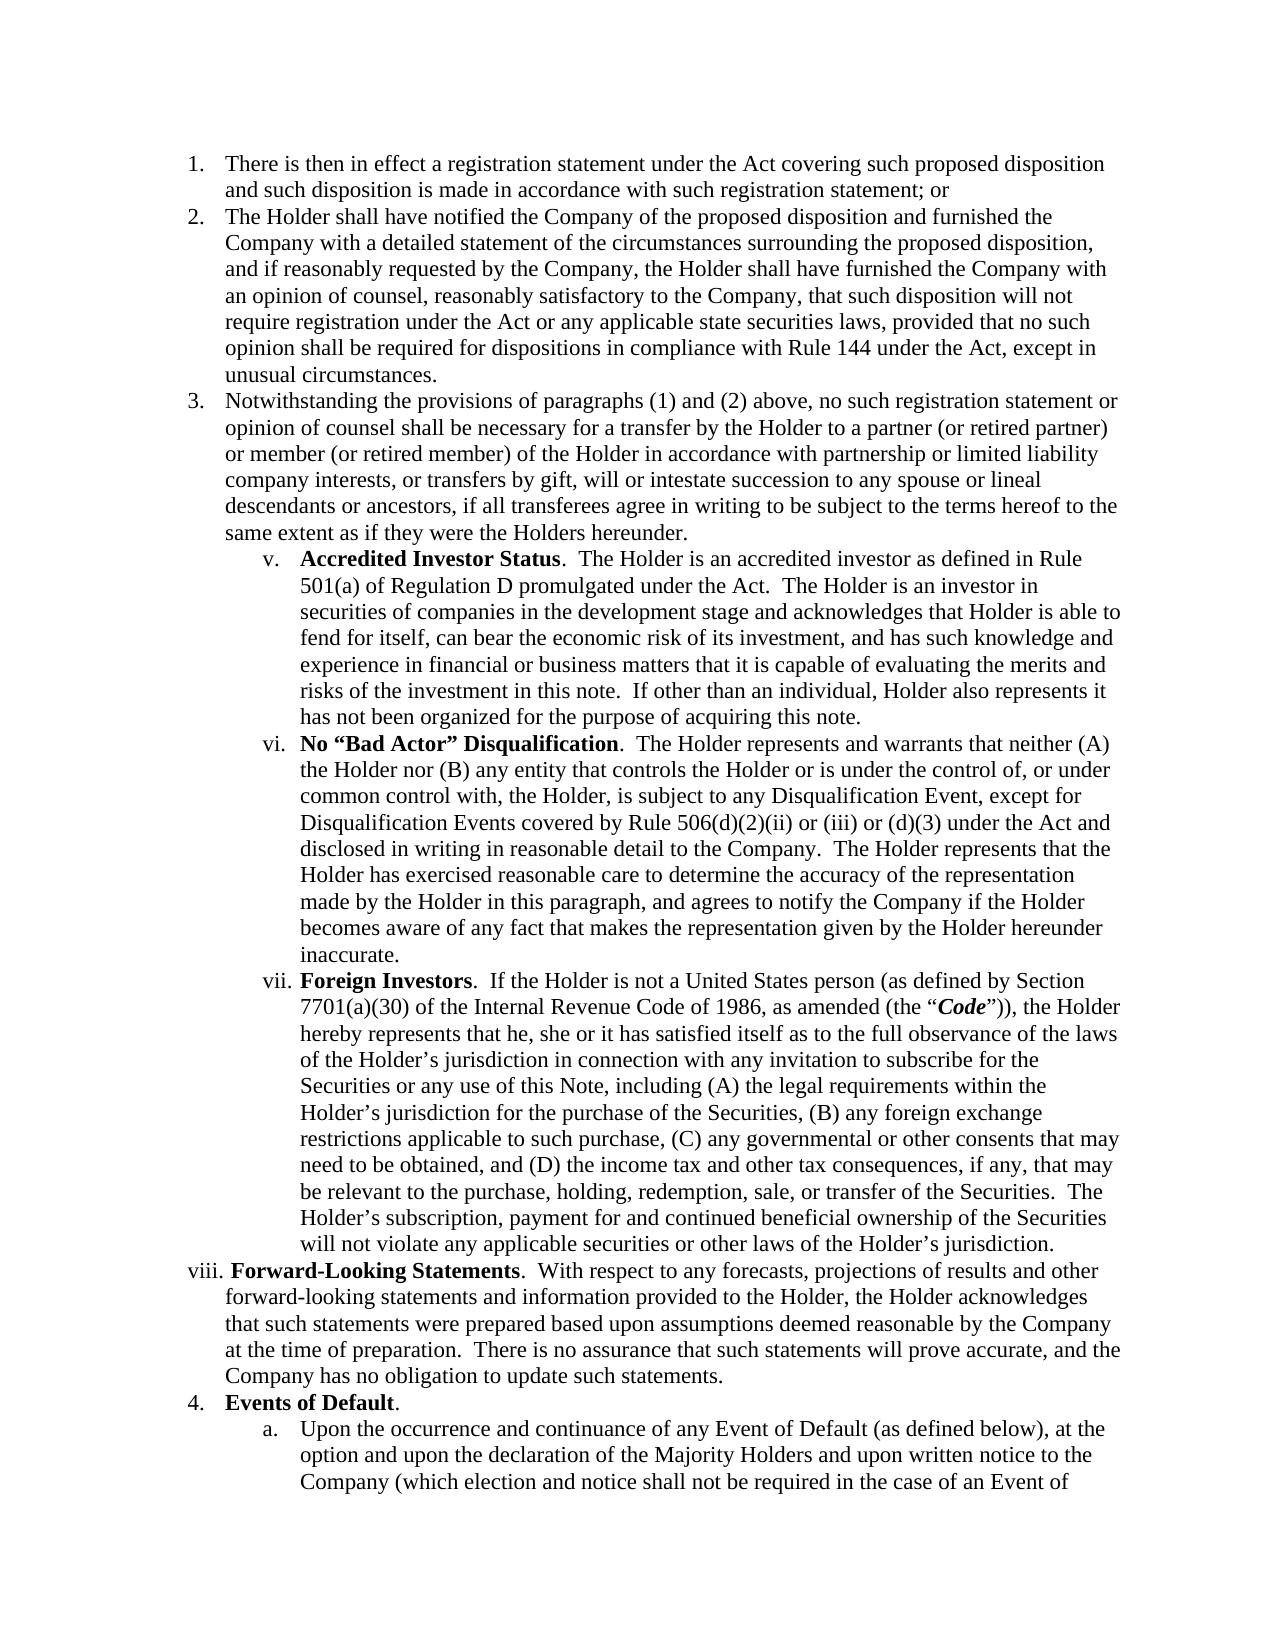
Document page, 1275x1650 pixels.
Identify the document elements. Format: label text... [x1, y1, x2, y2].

list Notwithstanding the provisions of paragraphs (1) and (2) above, no such registration statement or opinion of counsel shall be necessary for a transfer by the Holder to a partner (or retired partner) or member (or retired member) of the Holder in accordance with partnership or limited liability company interests, or transfers by gift, will or intestate succession to any spouse or lineal descendants or ancestors, if all transferees agree in writing to be subject to the terms hereof to the same extent as if they were the Holders hereunder. [187, 387, 1125, 545]
list Events of Default. [187, 1389, 1125, 1415]
list Upon the occurrence and continuance of any Event of Default (as defined below), at the option and upon the declaration of the Majority Holders and upon written notice to the Company (which election and notice shall not be required in the case of an Event of [262, 1415, 1125, 1494]
list Forward-Looking Statements. With respect to any forecasts, projections of results and other forward-looking statements and information provided to the Holder, the Holder acknowledges that such statements were prepared based upon assumptions deemed reasonable by the Company at the time of preparation. There is no assurance that such statements will prove accurate, and the Company has no obligation to update such statements. [187, 1257, 1125, 1389]
list Accredited Investor Status. The Holder is an accredited investor as defined in Rule 501(a) of Regulation D promulgated under the Act. The Holder is an investor in securities of companies in the development stage and acknowledges that Holder is able to fend for itself, can bear the economic risk of its investment, and has such knowledge and experience in financial or business matters that it is capable of evaluating the merits and risks of the investment in this note. If other than an individual, Holder also represents it has not been organized for the purpose of acquiring this note. [262, 545, 1125, 730]
list There is then in effect a registration statement under the Act covering such proposed disposition and such disposition is made in accordance with such registration statement; or [187, 150, 1125, 203]
list No “Bad Actor” Disqualification. The Holder represents and warrants that neither (A) the Holder nor (B) any entity that controls the Holder or is under the control of, or under common control with, the Holder, is subject to any Disqualification Event, except for Disqualification Events covered by Rule 506(d)(2)(ii) or (iii) or (d)(3) under the Act and disclosed in writing in reasonable detail to the Company. The Holder represents that the Holder has exercised reasonable care to determine the accuracy of the representation made by the Holder in this paragraph, and agrees to notify the Company if the Holder becomes aware of any fact that makes the representation given by the Holder hereunder inaccurate. [262, 730, 1125, 967]
list The Holder shall have notified the Company of the proposed disposition and furnished the Company with a detailed statement of the circumstances surrounding the proposed disposition, and if reasonably requested by the Company, the Holder shall have furnished the Company with an opinion of counsel, reasonably satisfactory to the Company, that such disposition will not require registration under the Act or any applicable state securities laws, provided that no such opinion shall be required for dispositions in compliance with Rule 144 under the Act, except in unusual circumstances. [187, 203, 1125, 387]
list Foreign Investors. If the Holder is not a United States person (as defined by Section 7701(a)(30) of the Internal Revenue Code of 1986, as amended (the “Code”)), the Holder hereby represents that he, she or it has satisfied itself as to the full observance of the laws of the Holder’s jurisdiction in connection with any invitation to subscribe for the Securities or any use of this Note, including (A) the legal requirements within the Holder’s jurisdiction for the purchase of the Securities, (B) any foreign exchange restrictions applicable to such purchase, (C) any governmental or other consents that may need to be obtained, and (D) the income tax and other tax consequences, if any, that may be relevant to the purchase, holding, redemption, sale, or transfer of the Securities. The Holder’s subscription, payment for and continued beneficial ownership of the Securities will not violate any applicable securities or other laws of the Holder’s jurisdiction. [262, 967, 1125, 1257]
